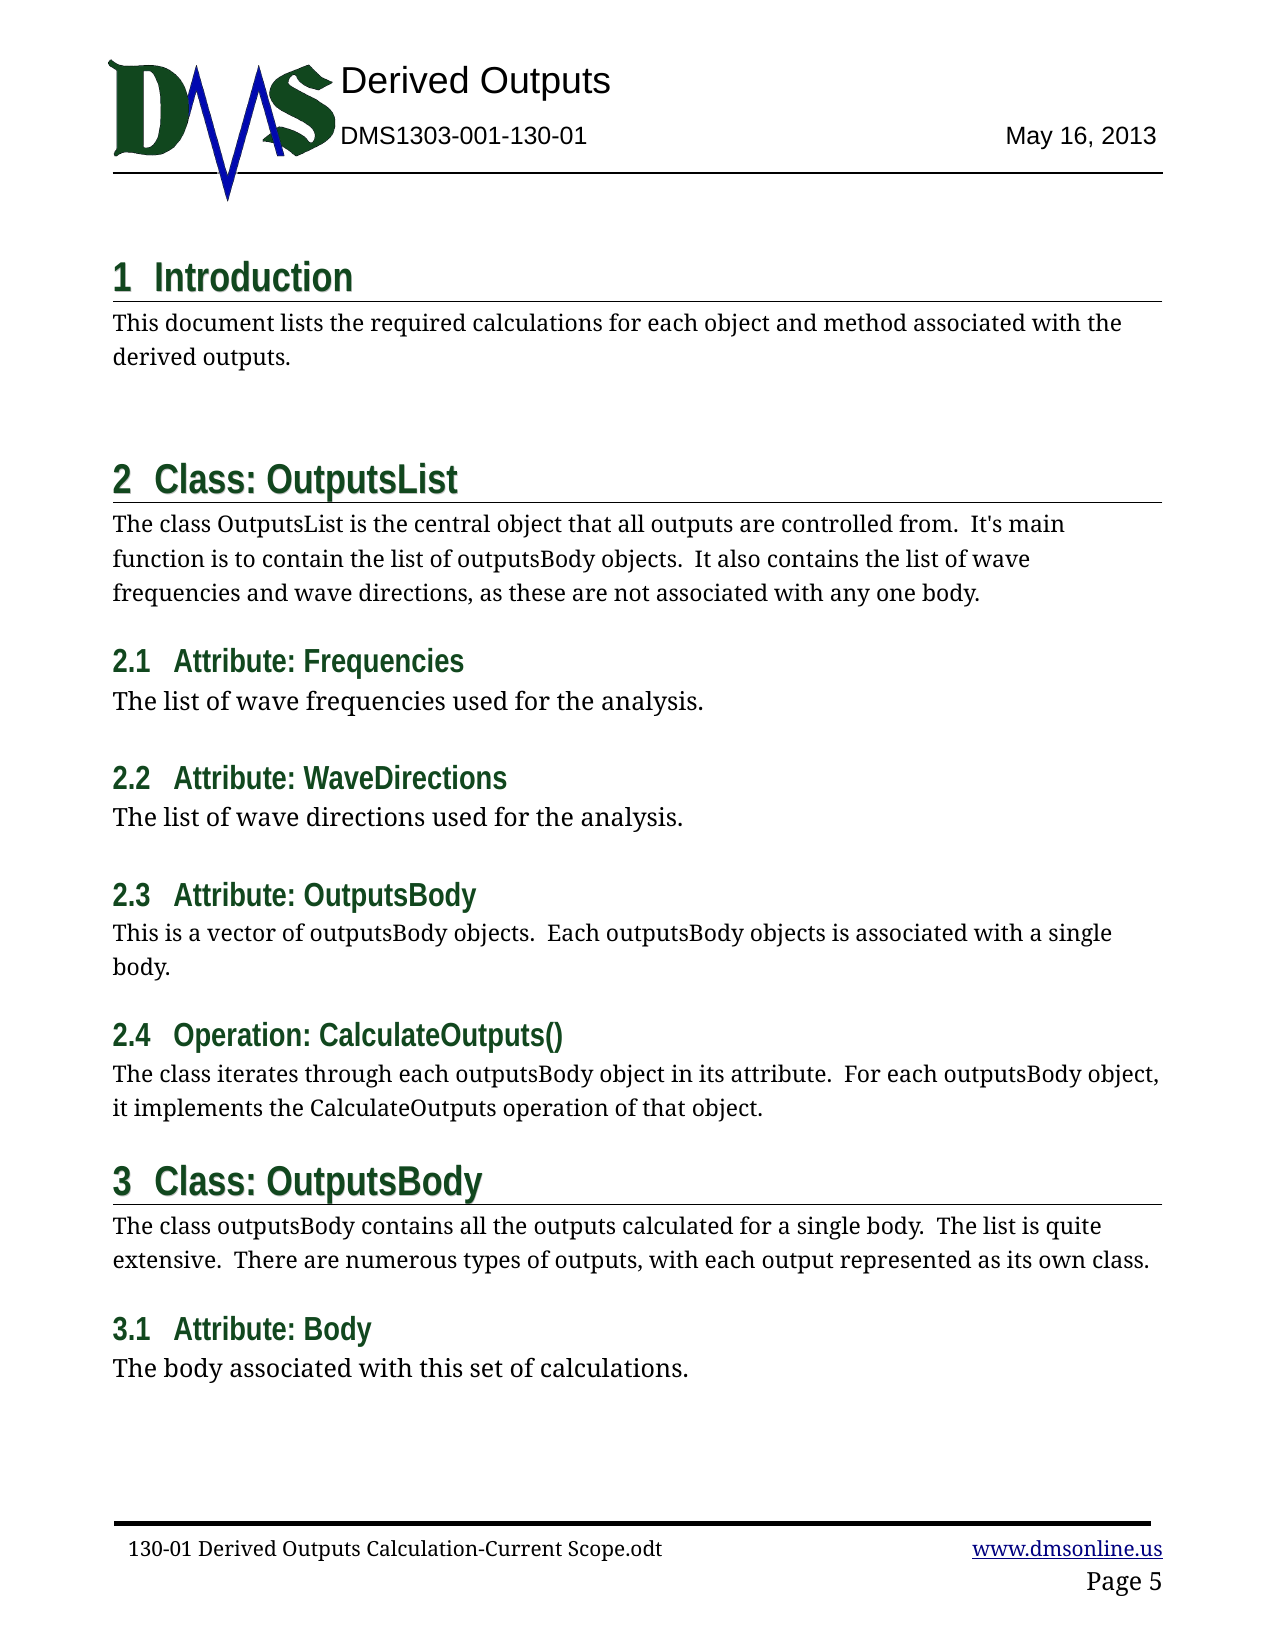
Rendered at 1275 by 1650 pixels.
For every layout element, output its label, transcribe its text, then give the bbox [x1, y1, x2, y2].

subtitle Attribute: waveDirections [112, 758, 1162, 796]
text This is a vector of outputsBody objects. Each outputsBody objects is associated with a single body. [112, 917, 1162, 983]
text This document lists the required calculations for each object and method associated with the derived outputs. [112, 306, 1162, 372]
text The list of wave frequencies used for the analysis. [112, 683, 1162, 717]
subtitle Class: OutputsList [112, 454, 1162, 503]
subtitle Attribute: outputsBody [112, 875, 1162, 913]
picture [105, 56, 338, 204]
text The class outputsBody contains all the outputs calculated for a single body. The list is quite extensive. There are numerous types of outputs, with each output represented as its own class. [112, 1210, 1162, 1276]
subtitle Class: OutputsBody [112, 1156, 1162, 1205]
subtitle Operation: CalculateOutputs() [112, 1016, 1162, 1054]
text The class OutputsList is the central object that all outputs are controlled from. It's main function is to contain the list of outputsBody objects. It also contains the list of wave frequencies and wave directions, as these are not associated with any one body. [112, 508, 1162, 608]
subtitle Introduction [112, 253, 1162, 302]
text The list of wave directions used for the analysis. [112, 800, 1162, 834]
text The class iterates through each outputsBody object in its attribute. For each outputsBody object, it implements the CalculateOutputs operation of that object. [112, 1058, 1162, 1123]
text The body associated with this set of calculations. [112, 1351, 1162, 1385]
subtitle Attribute: Frequencies [112, 641, 1162, 679]
subtitle Attribute: Body [112, 1309, 1162, 1347]
